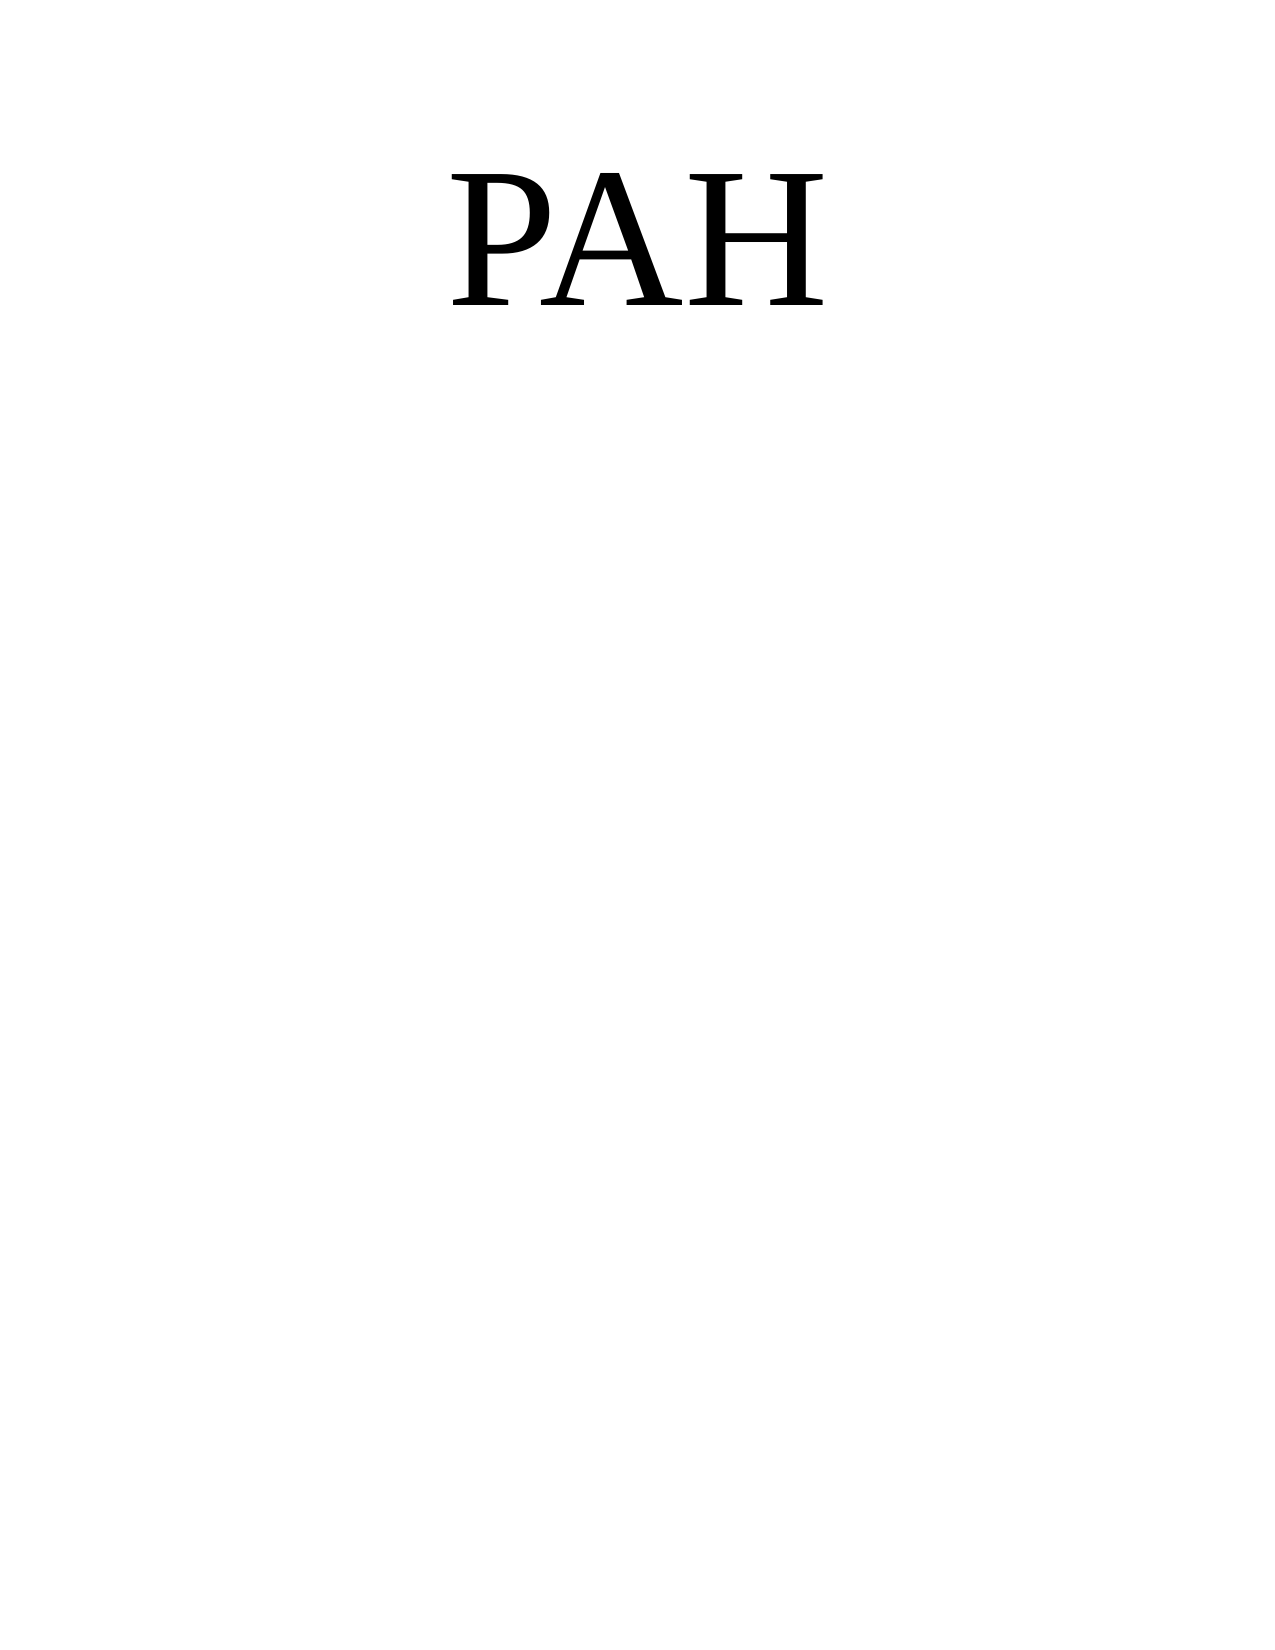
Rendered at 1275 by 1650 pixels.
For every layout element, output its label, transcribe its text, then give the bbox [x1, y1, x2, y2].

text PAH [118, 118, 1157, 348]
